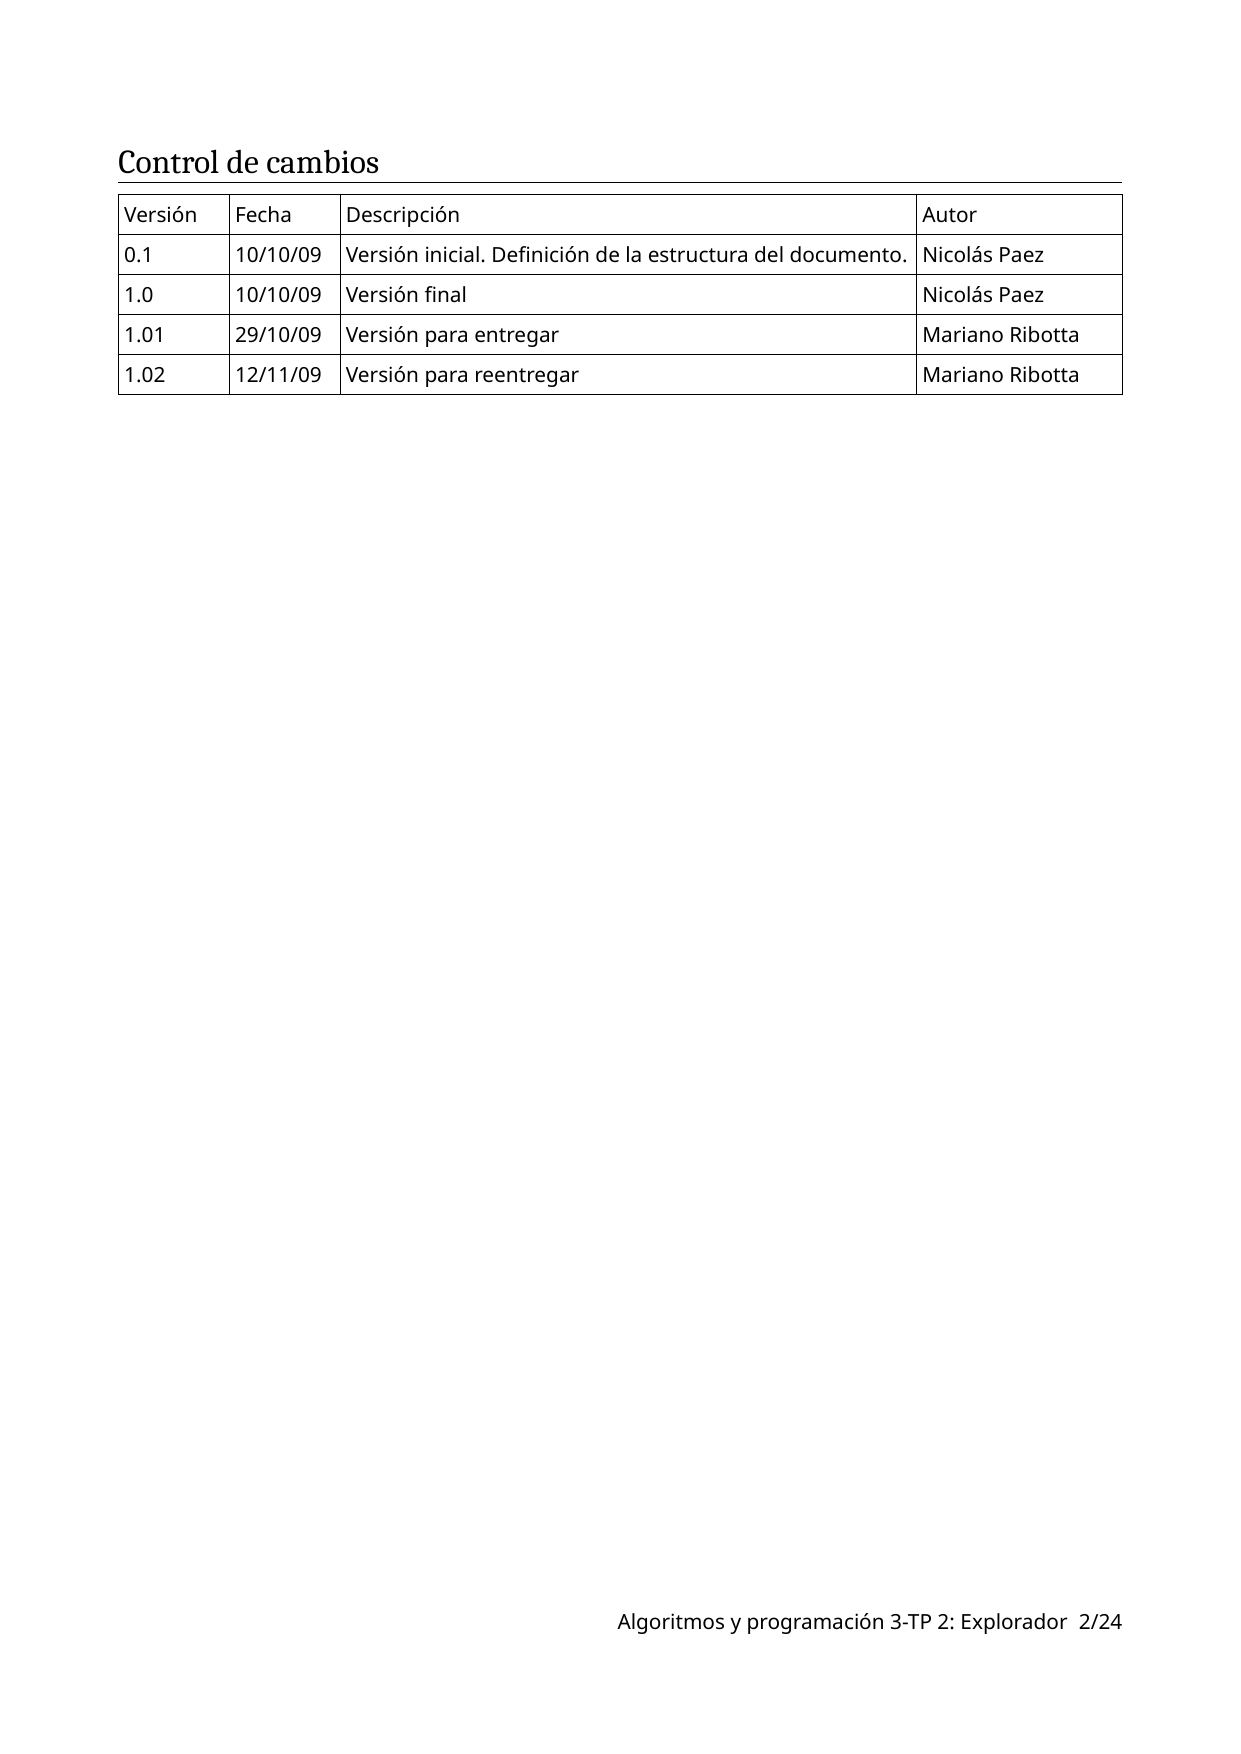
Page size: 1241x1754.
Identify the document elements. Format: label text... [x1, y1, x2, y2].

table_cell 1.01 [119, 315, 229, 354]
table_cell 1.0 [119, 275, 229, 314]
table_cell Versión inicial. Definición de la estructura del documento. [341, 235, 916, 274]
table_cell 10/10/09 [230, 275, 340, 314]
table_cell 10/10/09 [230, 235, 340, 274]
table_cell 12/11/09 [230, 355, 340, 394]
table_header Autor [917, 195, 1122, 234]
table_cell Mariano Ribotta [917, 315, 1122, 354]
table_header Descripción [341, 195, 916, 234]
table_cell 29/10/09 [230, 315, 340, 354]
table_cell 0.1 [119, 235, 229, 274]
table_cell Nicolás Paez [917, 275, 1122, 314]
table_cell Nicolás Paez [917, 235, 1122, 274]
subtitle Control de cambios [118, 143, 1122, 182]
table_cell 1.02 [119, 355, 229, 394]
table_cell Versión para entregar [341, 315, 916, 354]
table_cell Versión final [341, 275, 916, 314]
table_header Fecha [230, 195, 340, 234]
table_header Versión [119, 195, 229, 234]
table_cell Mariano Ribotta [917, 355, 1122, 394]
table_cell Versión para reentregar [341, 355, 916, 394]
